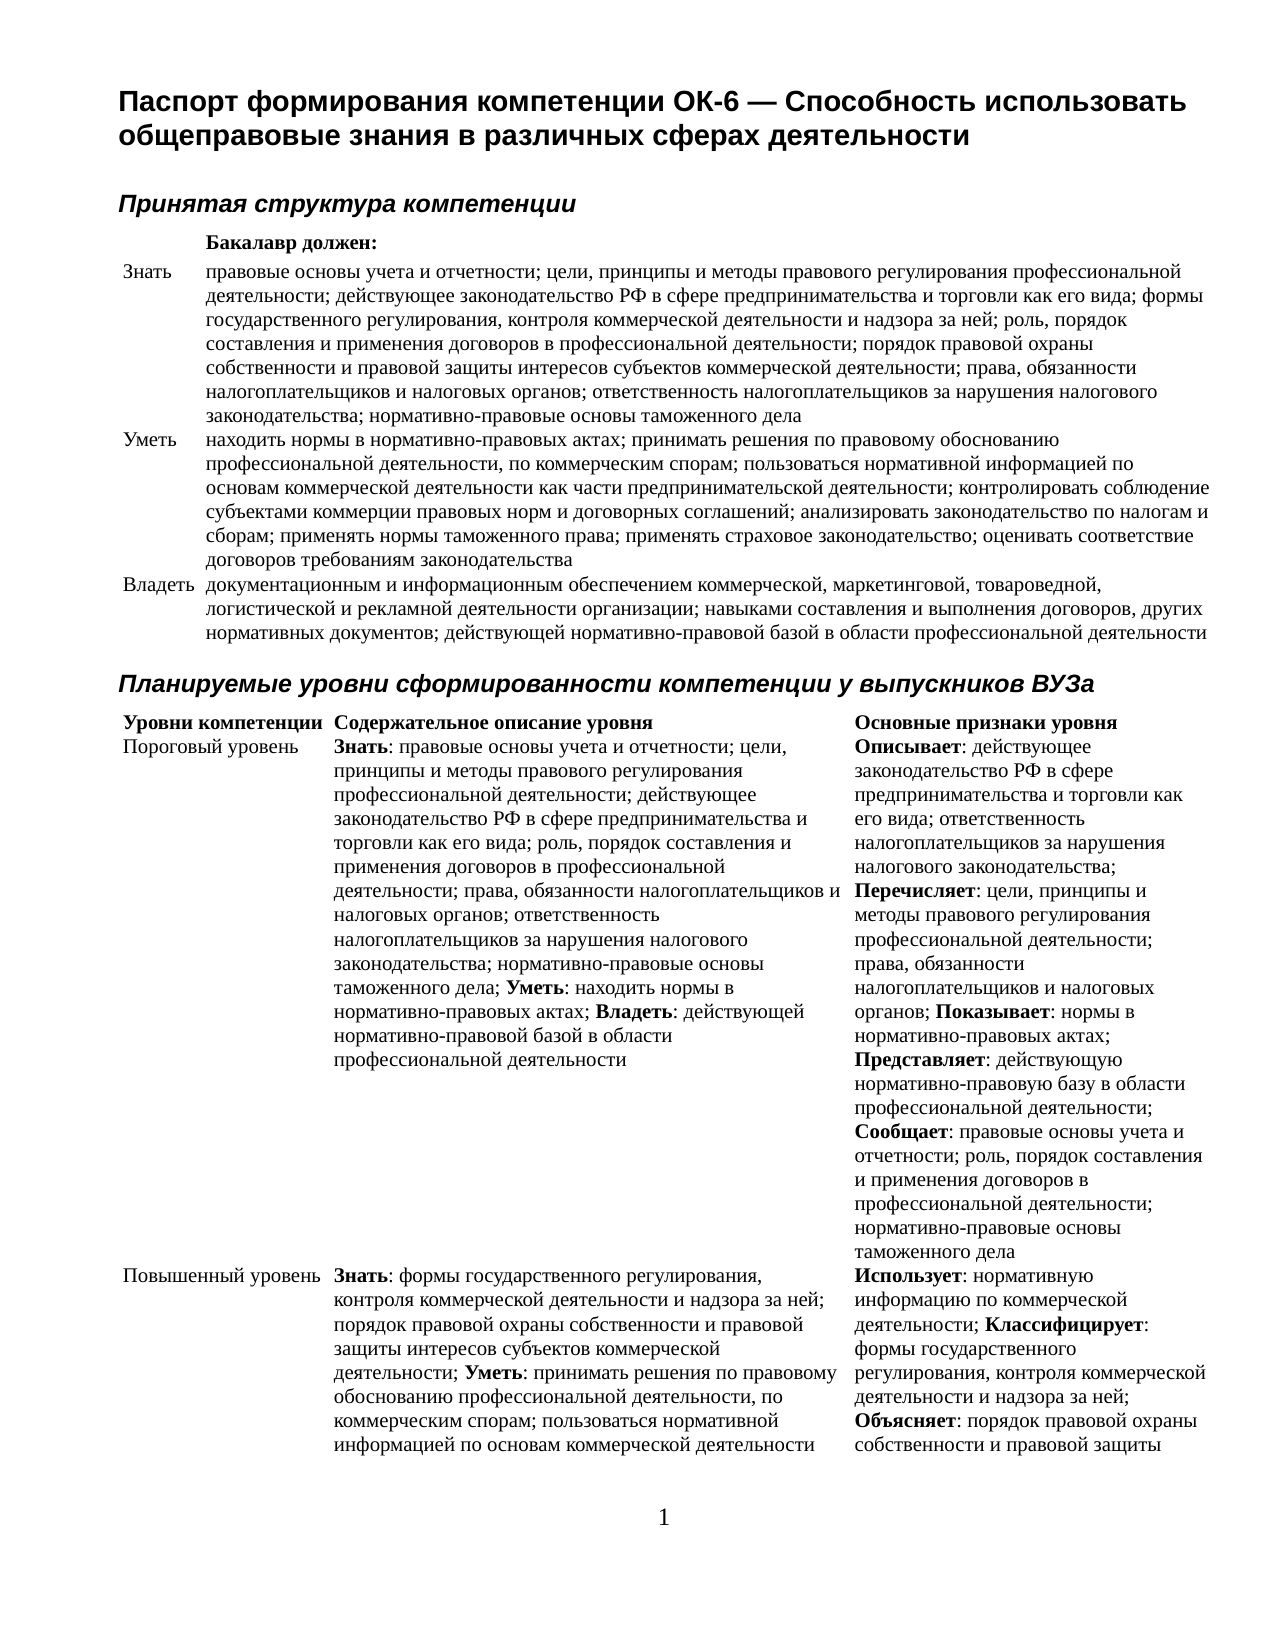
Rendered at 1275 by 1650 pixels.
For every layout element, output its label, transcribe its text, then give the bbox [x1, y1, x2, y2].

table_cell находить нормы в нормативно-правовых актах; принимать решения по правовому обоснованию профессиональной деятельности, по коммерческим спорам; пользоваться нормативной информацией по основам коммерческой деятельности как части предпринимательской деятельности; контролировать соблюдение субъектами коммерции правовых норм и договорных соглашений; анализировать законодательство по налогам и сборам; применять нормы таможенного права; применять страховое законодательство; оценивать соответствие договоров требованиям законодательства [201, 427, 1216, 571]
subtitle Планируемые уровни сформированности компетенции у выпускников ВУЗа [118, 669, 1216, 697]
table_cell Владеть [118, 571, 201, 644]
table_cell Повышенный уровень [118, 1263, 329, 1456]
table_cell Знать: формы государственного регулирования, контроля коммерческой деятельности и надзора за ней; порядок правовой охраны собственности и правовой защиты интересов субъектов коммерческой деятельности; Уметь: принимать решения по правовому обоснованию профессиональной деятельности, по коммерческим спорам; пользоваться нормативной информацией по основам коммерческой деятельности [329, 1263, 850, 1456]
table_cell Уметь [118, 427, 201, 571]
table_cell Пороговый уровень [118, 734, 329, 1263]
table_header Содержательное описание уровня [329, 710, 850, 734]
subtitle Паспорт формирования компетенции ОК-6 — Способность использовать общеправовые знания в различных сферах деятельности [118, 84, 1216, 151]
table_header Основные признаки уровня [850, 710, 1216, 734]
table_header [118, 230, 201, 259]
table_cell Использует: нормативную информацию по коммерческой деятельности; Классифицирует: формы государственного регулирования, контроля коммерческой деятельности и надзора за ней; Объясняет: порядок правовой охраны собственности и правовой защиты [850, 1263, 1216, 1456]
table_cell правовые основы учета и отчетности; цели, принципы и методы правового регулирования профессиональной деятельности; действующее законодательство РФ в сфере предпринимательства и торговли как его вида; формы государственного регулирования, контроля коммерческой деятельности и надзора за ней; роль, порядок составления и применения договоров в профессиональной деятельности; порядок правовой охраны собственности и правовой защиты интересов субъектов коммерческой деятельности; права, обязанности налогоплательщиков и налоговых органов; ответственность налогоплательщиков за нарушения налогового законодательства; нормативно-правовые основы таможенного дела [201, 259, 1216, 427]
table_cell Знать: правовые основы учета и отчетности; цели, принципы и методы правового регулирования профессиональной деятельности; действующее законодательство РФ в сфере предпринимательства и торговли как его вида; роль, порядок составления и применения договоров в профессиональной деятельности; права, обязанности налогоплательщиков и налоговых органов; ответственность налогоплательщиков за нарушения налогового законодательства; нормативно-правовые основы таможенного дела; Уметь: находить нормы в нормативно-правовых актах; Владеть: действующей нормативно-правовой базой в области профессиональной деятельности [329, 734, 850, 1263]
table_cell Знать [118, 259, 201, 427]
table_cell документационным и информационным обеспечением коммерческой, маркетинговой, товароведной, логистической и рекламной деятельности организации; навыками составления и выполнения договоров, других нормативных документов; действующей нормативно-правовой базой в области профессиональной деятельности [201, 571, 1216, 644]
subtitle Принятая структура компетенции [118, 189, 1216, 217]
table_header Бакалавр должен: [201, 230, 1216, 259]
table_header Уровни компетенции [118, 710, 329, 734]
table_cell Описывает: действующее законодательство РФ в сфере предпринимательства и торговли как его вида; ответственность налогоплательщиков за нарушения налогового законодательства; Перечисляет: цели, принципы и методы правового регулирования профессиональной деятельности; права, обязанности налогоплательщиков и налоговых органов; Показывает: нормы в нормативно-правовых актах; Представляет: действующую нормативно-правовую базу в области профессиональной деятельности; Сообщает: правовые основы учета и отчетности; роль, порядок составления и применения договоров в профессиональной деятельности; нормативно-правовые основы таможенного дела [850, 734, 1216, 1263]
